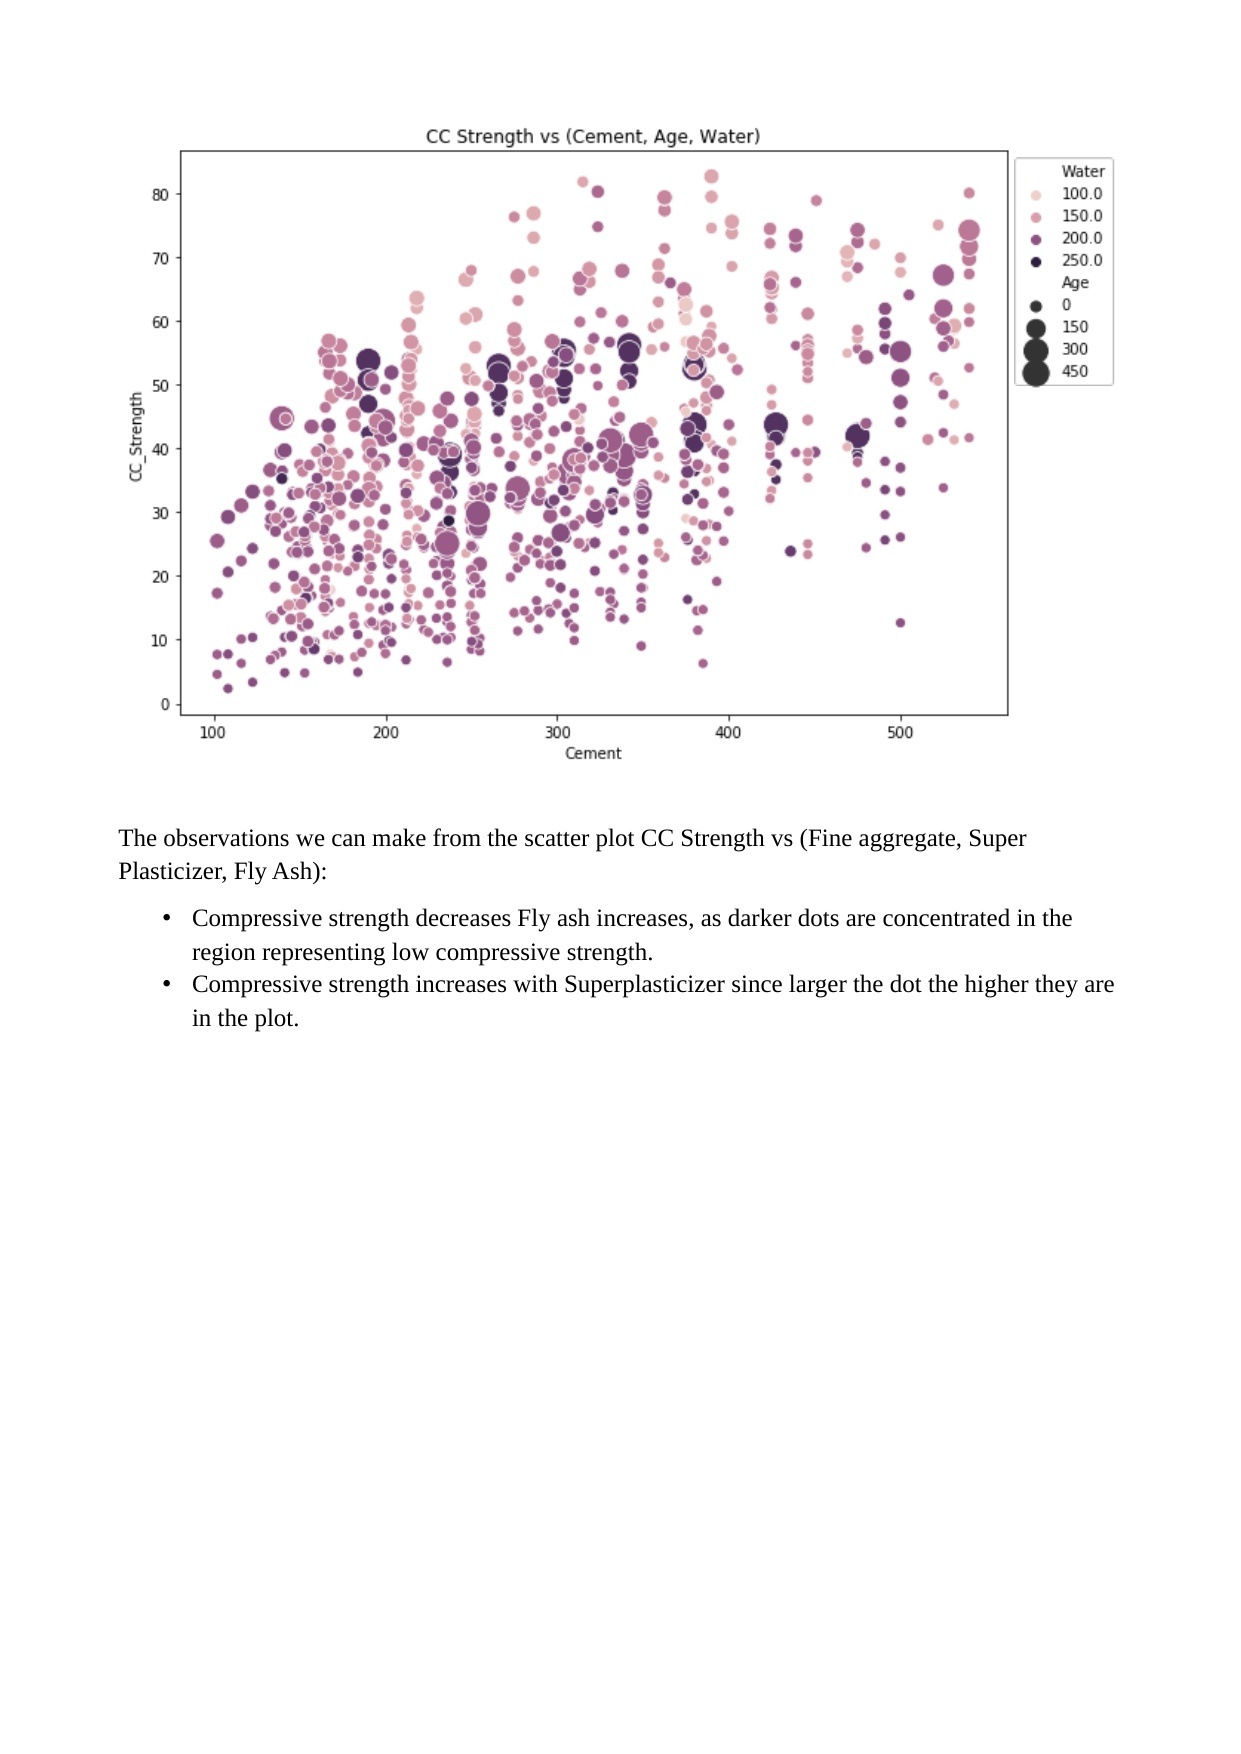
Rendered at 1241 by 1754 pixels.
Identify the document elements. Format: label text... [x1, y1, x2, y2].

list Compressive strength decreases Fly ash increases, as darker dots are concentrated in the region representing low compressive strength. [162, 903, 1122, 965]
picture [118, 118, 1123, 771]
list Compressive strength increases with Superplasticizer since larger the dot the higher they are in the plot. [162, 969, 1122, 1031]
text The observations we can make from the scatter plot CC Strength vs (Fine aggregate, Super Plasticizer, Fly Ash): [118, 823, 1122, 885]
